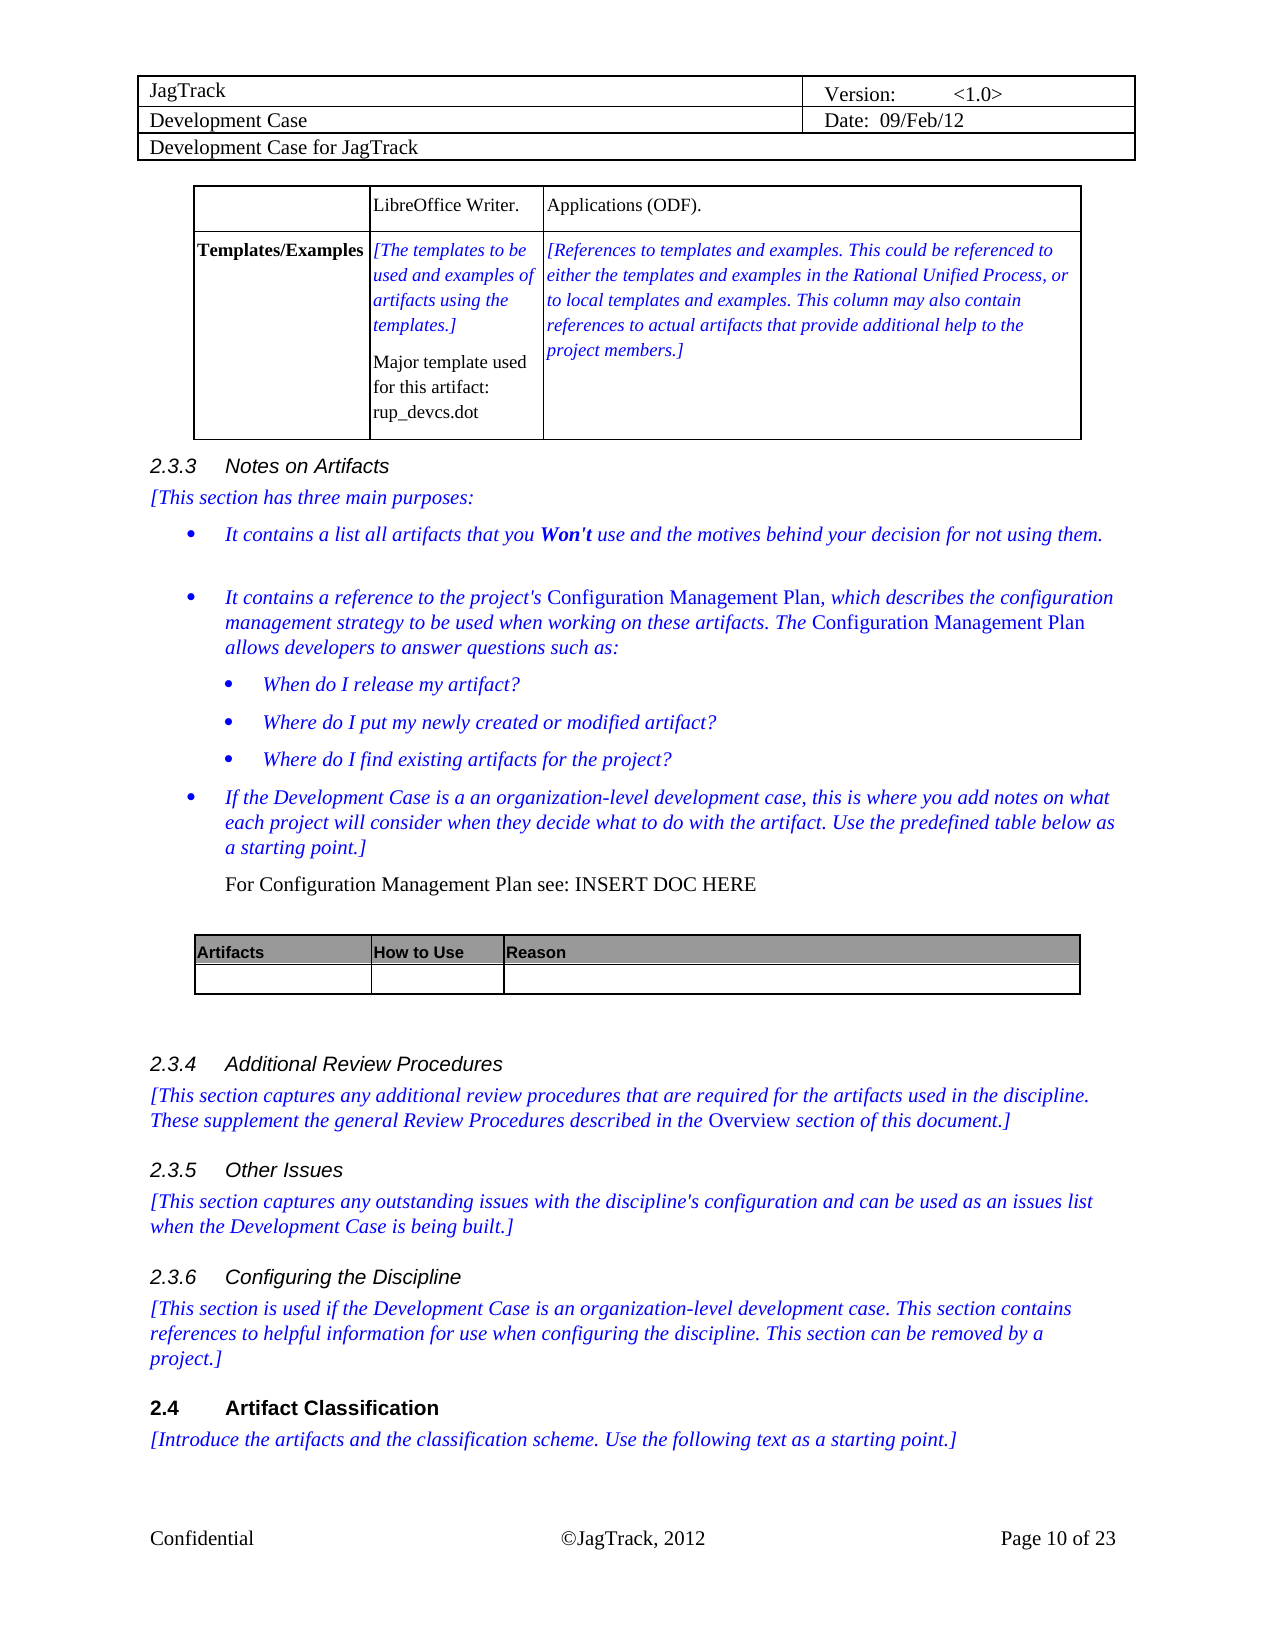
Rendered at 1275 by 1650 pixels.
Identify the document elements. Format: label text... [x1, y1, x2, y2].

text For Configuration Management Plan see: INSERT DOC HERE [225, 871, 1125, 896]
table_header How to Use [372, 936, 503, 963]
list When do I release my artifact? [225, 671, 1125, 696]
text [This section is used if the Development Case is an organization-level development case. This section contains references to helpful information for use when configuring the discipline. This section can be removed by a project.] [150, 1295, 1125, 1370]
list Where do I find existing artifacts for the project? [225, 746, 1125, 771]
subtitle Configuring the Discipline [150, 1263, 1125, 1288]
table_cell LibreOffice Writer. [371, 187, 543, 231]
table_header Reason [505, 936, 1079, 963]
table_cell [195, 187, 369, 231]
text [This section captures any outstanding issues with the discipline's configuration and can be used as an issues list when the Development Case is being built.] [150, 1188, 1125, 1238]
subtitle Artifact Classification [150, 1395, 1125, 1420]
list It contains a list all artifacts that you Won't use and the motives behind your decision for not using them. [187, 521, 1125, 546]
table_cell Applications (ODF). [544, 187, 1080, 231]
table_cell [References to templates and examples. This could be referenced to either the templates and examples in the Rational Unified Process, or to local templates and examples. This column may also contain references to actual artifacts that provide additional help to the project members.] [544, 232, 1080, 438]
table_header Artifacts [196, 936, 371, 963]
text [This section has three main purposes: [150, 484, 1125, 509]
table_cell [196, 965, 371, 993]
list It contains a reference to the project's Configuration Management Plan, which describes the configuration management strategy to be used when working on these artifacts. The Configuration Management Plan allows developers to answer questions such as: [187, 584, 1125, 659]
table_cell [505, 965, 1079, 993]
table_cell [The templates to be used and examples of artifacts using the templates.] Major template used for this artifact: rup_devcs.dot [371, 232, 543, 438]
subtitle Other Issues [150, 1157, 1125, 1182]
subtitle Additional Review Procedures [150, 1051, 1125, 1076]
table_cell [372, 965, 503, 993]
subtitle Notes on Artifacts [150, 453, 1125, 478]
text [This section captures any additional review procedures that are required for the artifacts used in the discipline. These supplement the general Review Procedures described in the Overview section of this document.] [150, 1082, 1125, 1132]
table_cell Templates/Examples [195, 232, 369, 438]
list If the Development Case is a an organization-level development case, this is where you add notes on what each project will consider when they decide what to do with the artifact. Use the predefined table below as a starting point.] [187, 784, 1125, 859]
list Where do I put my newly created or modified artifact? [225, 709, 1125, 734]
text [Introduce the artifacts and the classification scheme. Use the following text as a starting point.] [150, 1426, 1125, 1451]
